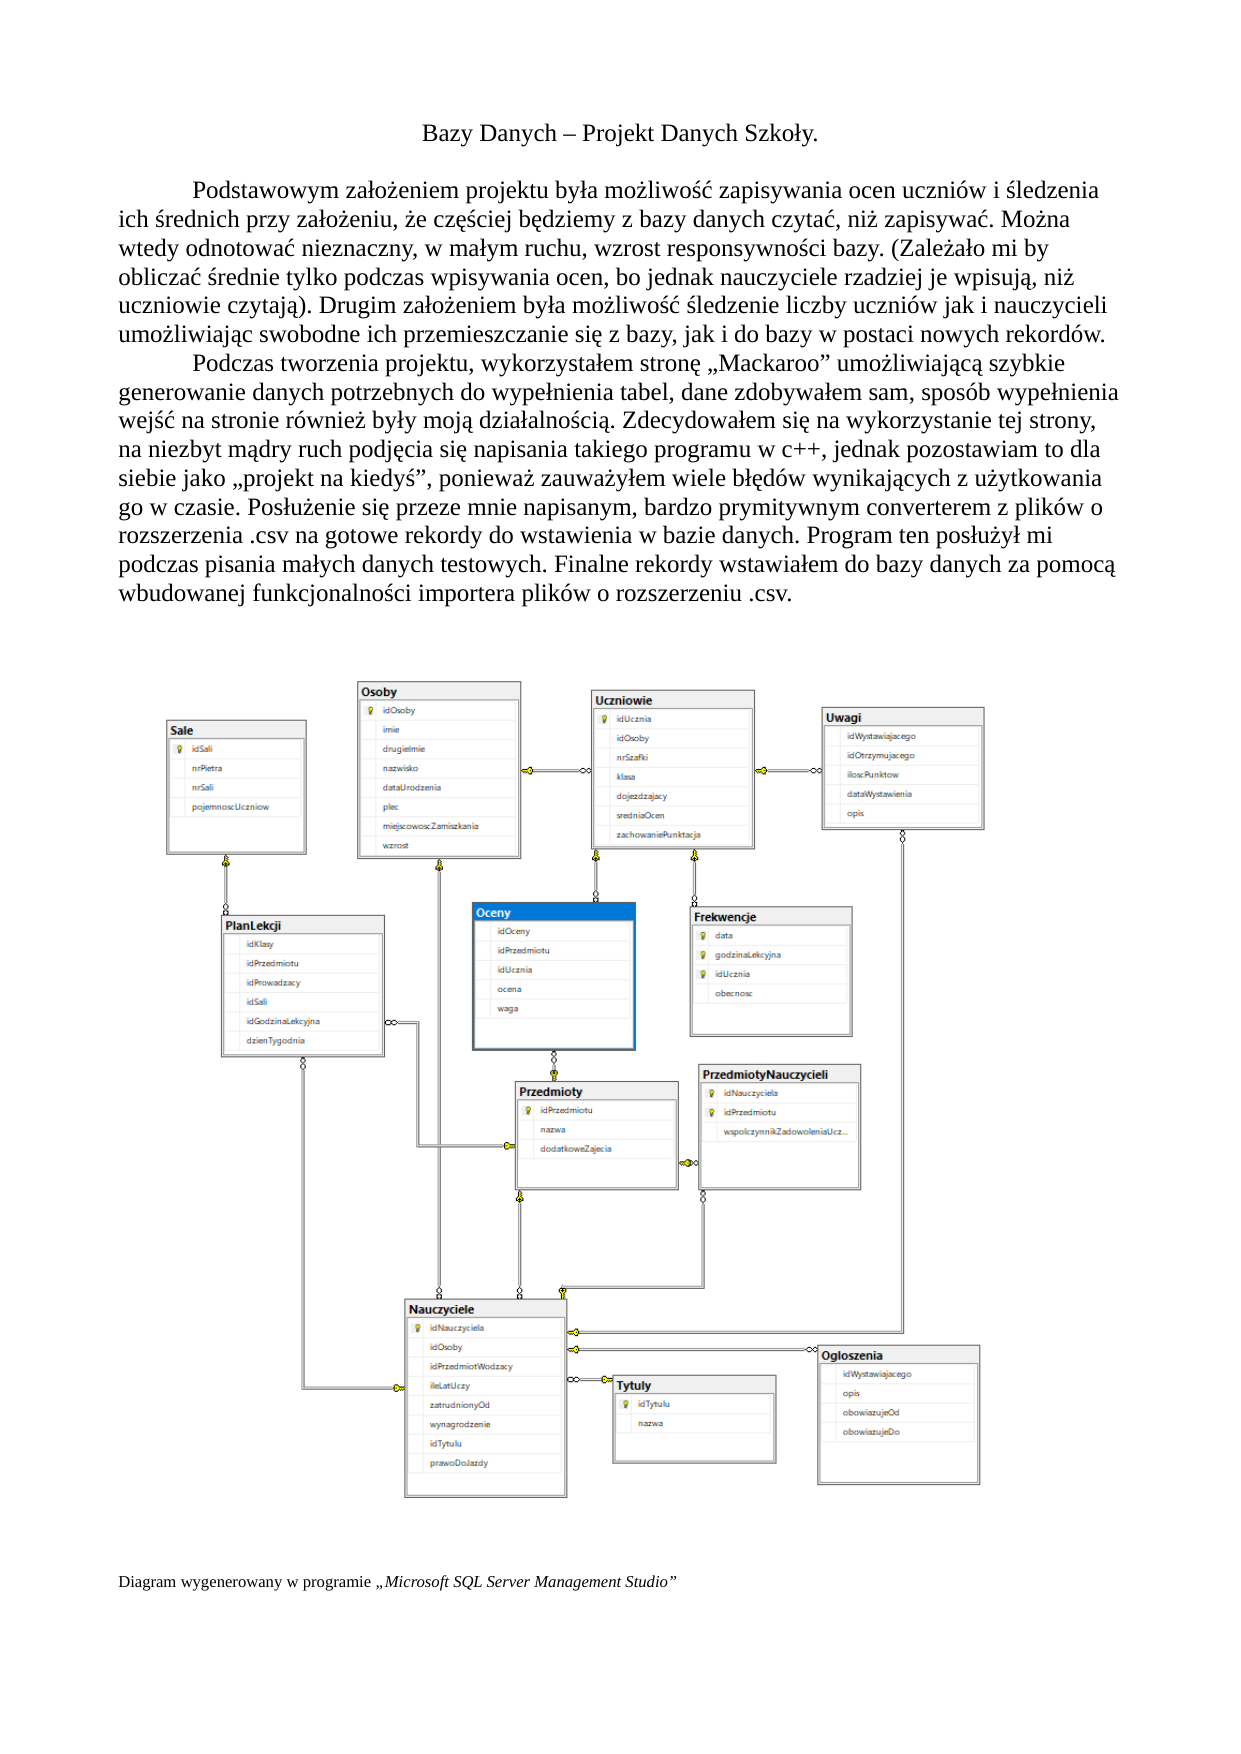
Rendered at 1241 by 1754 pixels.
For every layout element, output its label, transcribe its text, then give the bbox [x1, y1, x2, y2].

picture [118, 664, 1123, 1572]
text Bazy Danych – Projekt Danych Szkoły. [118, 118, 1122, 147]
text Diagram wygenerowany w programie „Microsoft SQL Server Management Studio” [118, 1572, 1122, 1591]
text Podstawowym założeniem projektu była możliwość zapisywania ocen uczniów i śledzenia ich średnich przy założeniu, że częściej będziemy z bazy danych czytać, niż zapisywać. Można wtedy odnotować nieznaczny, w małym ruchu, wzrost responsywności bazy. (Zależało mi by obliczać średnie tylko podczas wpisywania ocen, bo jednak nauczyciele rzadziej je wpisują, niż uczniowie czytają). Drugim założeniem była możliwość śledzenie liczby uczniów jak i nauczycieli umożliwiając swobodne ich przemieszczanie się z bazy, jak i do bazy w postaci nowych rekordów. Podczas tworzenia projektu, wykorzystałem stronę „Mackaroo” umożliwiającą szybkie generowanie danych potrzebnych do wypełnienia tabel, dane zdobywałem sam, sposób wypełnienia wejść na stronie również były moją działalnością. Zdecydowałem się na wykorzystanie tej strony, na niezbyt mądry ruch podjęcia się napisania takiego programu w c++, jednak pozostawiam to dla siebie jako „projekt na kiedyś”, ponieważ zauważyłem wiele błędów wynikających z użytkowania go w czasie. Posłużenie się przeze mnie napisanym, bardzo prymitywnym converterem z plików o rozszerzenia .csv na gotowe rekordy do wstawienia w bazie danych. Program ten posłużył mi podczas pisania małych danych testowych. Finalne rekordy wstawiałem do bazy danych za pomocą wbudowanej funkcjonalności importera plików o rozszerzeniu .csv. [118, 176, 1122, 607]
